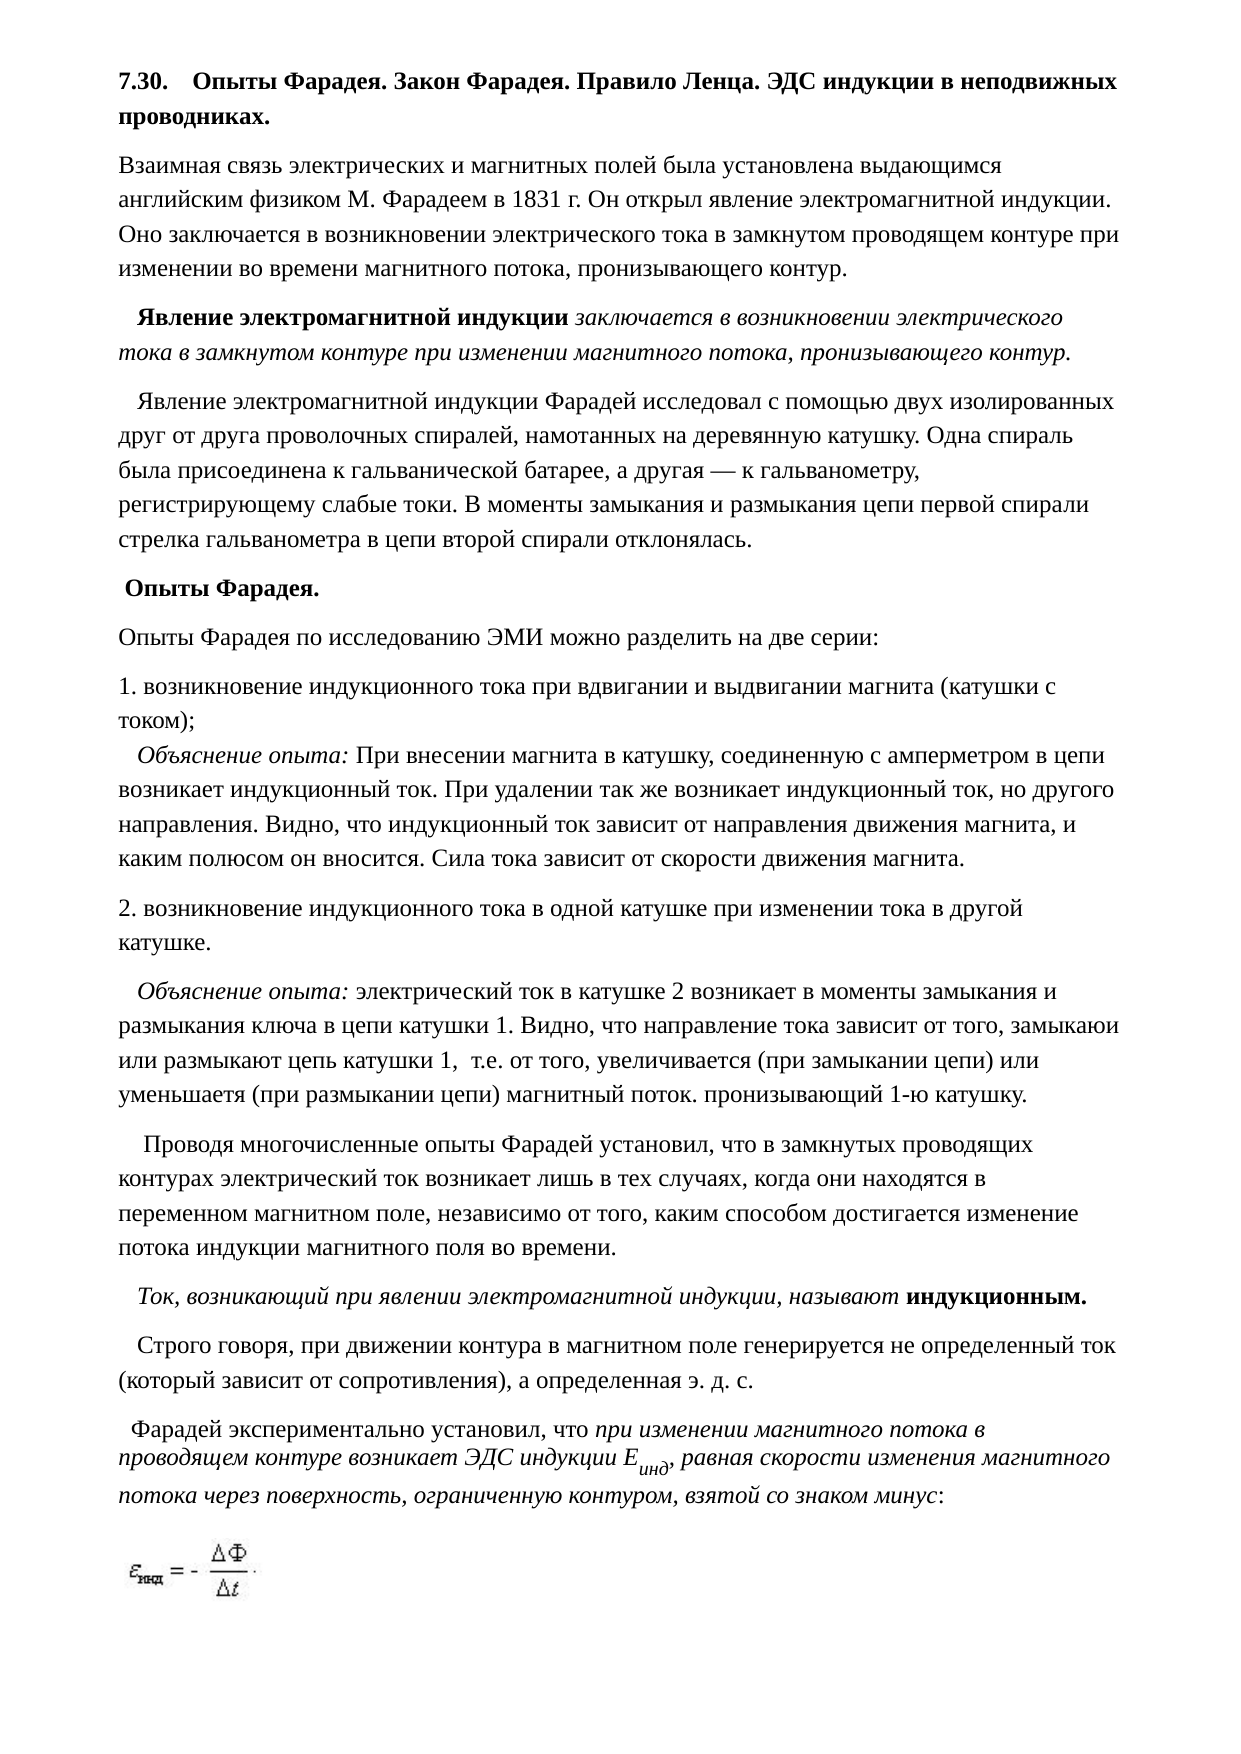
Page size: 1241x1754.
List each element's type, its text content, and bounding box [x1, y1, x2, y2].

text Строго говоря, при движении контура в магнитном поле генерируется не определенный ток (который зависит от сопротивления), а определенная э. д. с. [118, 1330, 1122, 1393]
text Явление электромагнитной индукции Фарадей исследовал с помощью двух изолированных друг от друга проволочных спиралей, намотанных на деревянную катушку. Одна спираль была присоединена к гальванической батарее, а другая — к гальванометру, регистрирующему слабые токи. В моменты замыкания и размыкания цепи первой спира­ли стрелка гальванометра в цепи второй спирали отклонялась. [118, 386, 1122, 553]
text Объяснение опыта: При внесении магнита в катушку, соединенную с амперметром в цепи возникает индукционный ток. При удалении так же возникает индукционный ток, но другого направления. Видно, что индукционный ток зависит от направления движения магнита, и каким полюсом он вносится. Сила тока зависит от скорости движения магнита. [118, 740, 1122, 872]
text Ток, возникающий при явлении электромагнитной индукции, называют индукционным. [118, 1281, 1122, 1310]
text Опыты Фарадея по исследованию ЭМИ можно разделить на две серии: [118, 622, 1122, 651]
text Проводя многочисленные опыты Фарадей установил, что в замкнутых проводящих контурах электрический ток возникает лишь в тех случаях, когда они находятся в переменном магнитном поле, независимо от того, каким способом достигается изменение потока индукции магнитного поля во времени. [118, 1129, 1122, 1261]
text Объяснение опыта: электрический ток в катушке 2 возникает в моменты замыкания и размыкания ключа в цепи катушки 1. Видно, что направление тока зависит от того, замыкаюи или размыкают цепь катушки 1, т.е. от того, увеличивается (при замыкании цепи) или уменьшаетя (при размыкании цепи) магнитный поток. пронизывающий 1-ю катушку. [118, 976, 1122, 1108]
text Явление электромагнитной индукции заключается в возникновении электрического тока в замкнутом контуре при изменении магнитного потока, пронизывающего контур. [118, 302, 1122, 366]
text Фарадей экспериментально установил, что при изменении магнитного потока в проводящем контуре возникает ЭДС индукции Eинд, равная скорости изменения магнитного потока через поверхность, ограниченную контуром, взятой со знаком минус: [118, 1414, 1122, 1508]
text 1. возникновение индукционного тока при вдвигании и выдвигании магнита (катушки с током); [118, 671, 1122, 734]
text 2. возникновение индукционного тока в одной катушке при изменении тока в другой катушке. [118, 893, 1122, 956]
text Взаимная связь электрических и магнитных полей была установлена выдающимся английским физиком М. Фарадеем в 1831 г. Он открыл явление электромагнитной индукции. Оно заключается в возникновении электрического тока в замкнутом проводящем контуре при изменении во времени магнитного потока, пронизывающего контур. [118, 150, 1122, 282]
picture [124, 1538, 284, 1609]
text 7.30. Опыты Фарадея. Закон Фарадея. Правило Ленца. ЭДС индукции в неподвижных проводниках. [118, 66, 1122, 130]
text Опыты Фарадея. [118, 573, 1122, 602]
